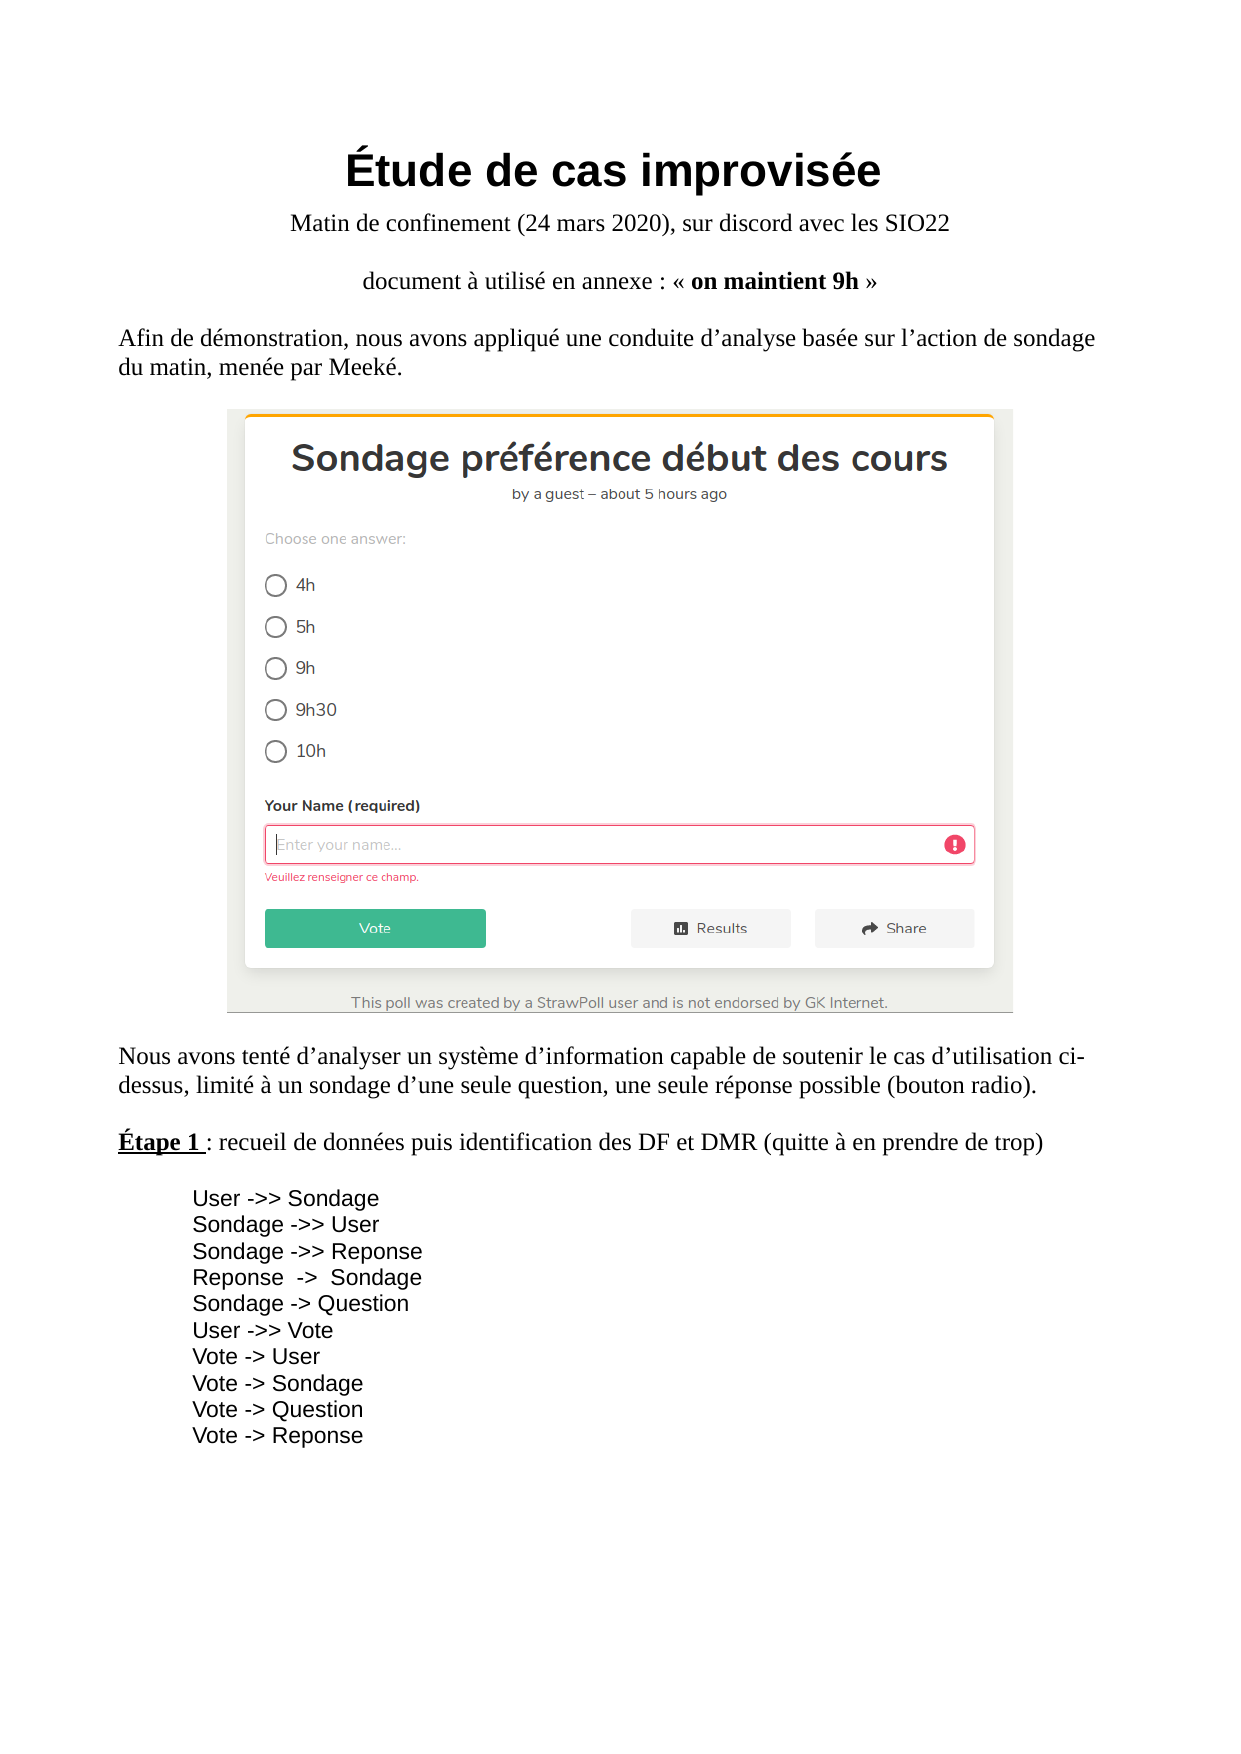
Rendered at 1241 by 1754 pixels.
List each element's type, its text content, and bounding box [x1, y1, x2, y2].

text Matin de confinement (24 mars 2020), sur discord avec les SIO22 [118, 208, 1122, 266]
text document à utilisé en annexe : « on maintient 9h » [118, 266, 1122, 294]
text Étape 1 : recueil de données puis identification des DF et DMR (quitte à en prendre de trop) [118, 1127, 1122, 1156]
text Nous avons tenté d’analyser un système d’information capable de soutenir le cas d’utilisation ci-dessus, limité à un sondage d’une seule question, une seule réponse possible (bouton radio). [118, 1041, 1122, 1099]
text Afin de démonstration, nous avons appliqué une conduite d’analyse basée sur l’action de sondage du matin, menée par Meeké. [118, 323, 1122, 381]
title Étude de cas improvisée [118, 143, 1122, 196]
picture [227, 409, 1014, 1013]
text User ->> Sondage Sondage ->> User Sondage ->> Reponse Reponse -> Sondage Sondage -> Question User ->> Vote Vote -> User Vote -> Sondage Vote -> Question Vote -> Reponse [192, 1185, 1122, 1448]
